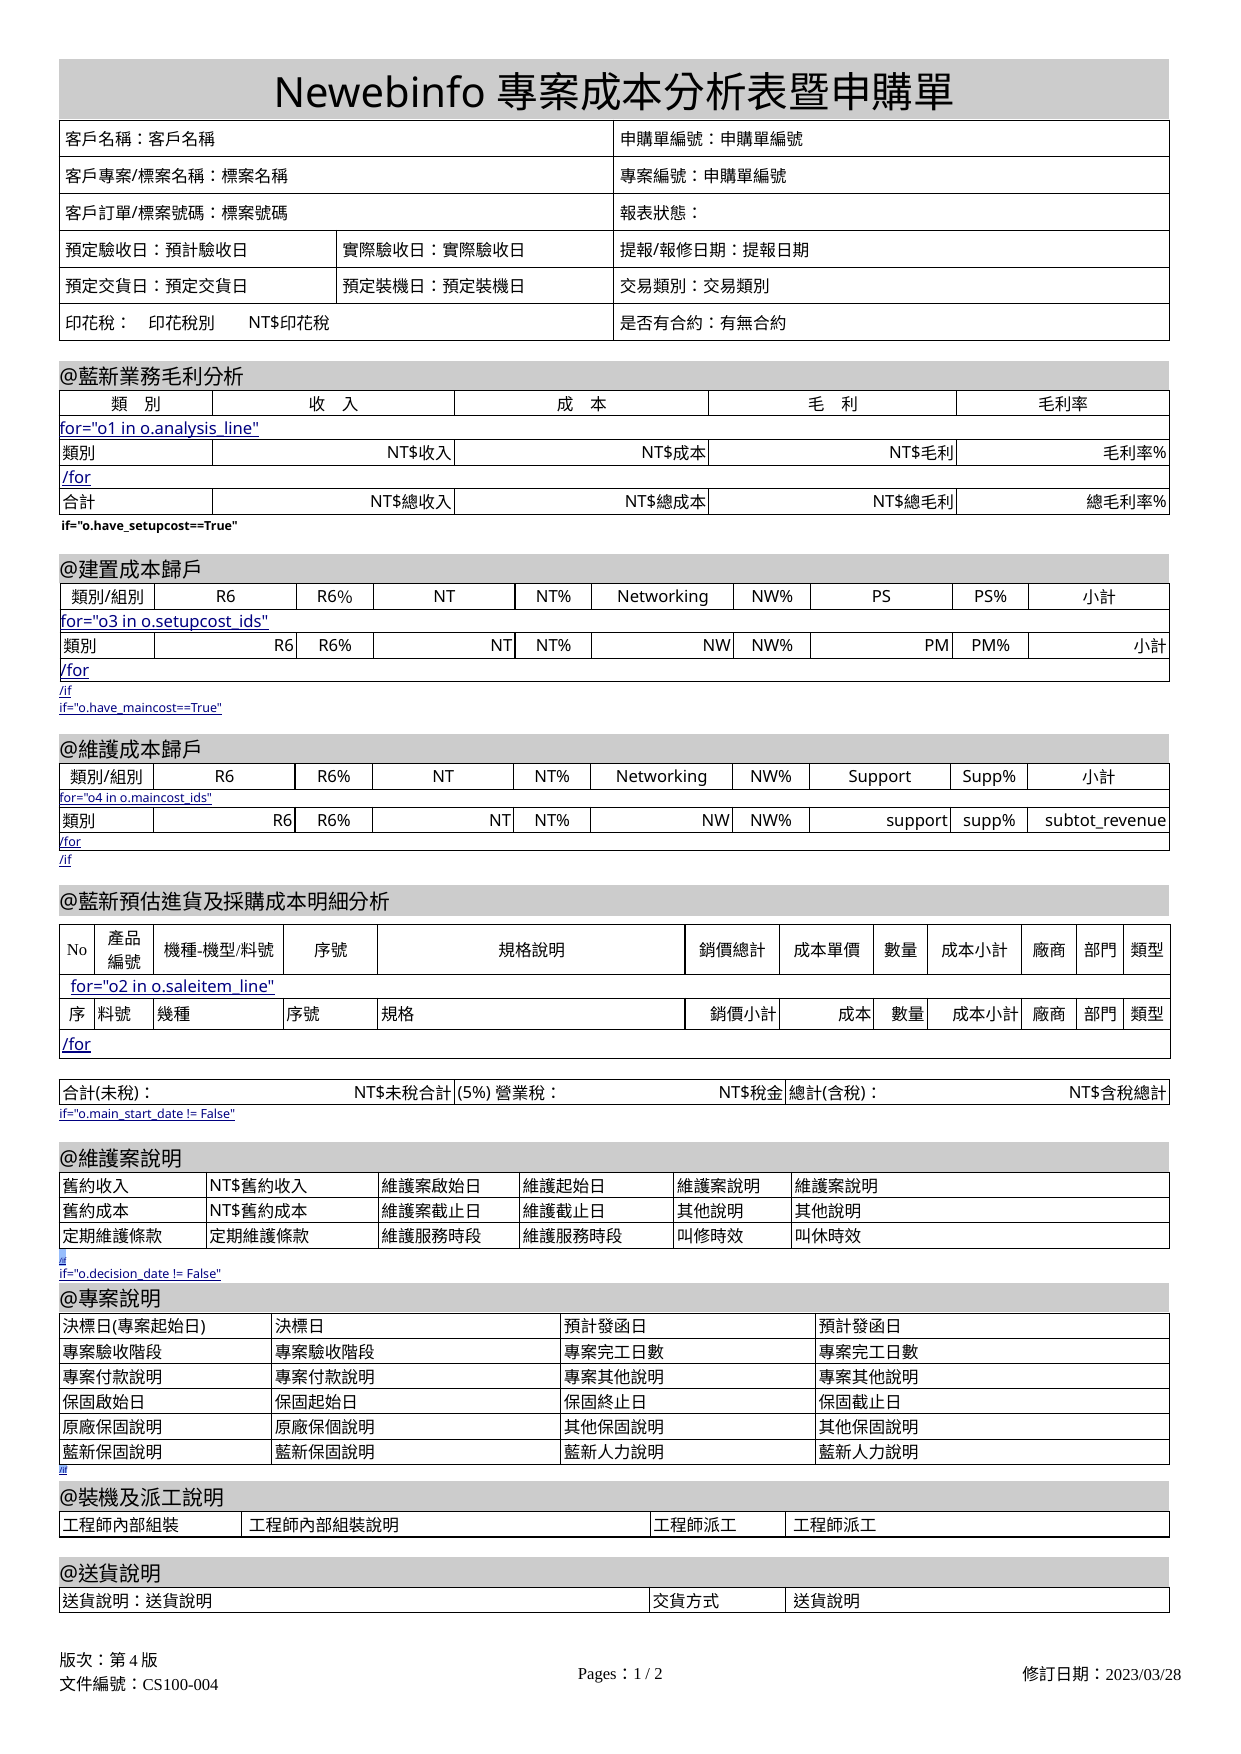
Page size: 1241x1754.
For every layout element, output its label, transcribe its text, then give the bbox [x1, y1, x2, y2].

table_cell NT$成本 [455, 440, 708, 464]
table_cell NT$總收入 [213, 489, 454, 513]
table_header 成 本 [455, 391, 708, 415]
table_header R6 [154, 764, 294, 788]
table_cell 序 [60, 999, 94, 1028]
text if="o.main_start_date != False" [59, 1105, 1181, 1122]
table_cell R6% [297, 633, 373, 657]
table_header R6％ [297, 584, 373, 608]
table_cell 成本小計 [928, 999, 1021, 1028]
table_cell 預定交貨日：預定交貨日 [60, 268, 336, 303]
table_cell 報表狀態： [614, 194, 1169, 230]
table_cell 數量 [874, 999, 927, 1028]
table_header NW% [734, 584, 810, 608]
table_cell 藍新保固說明 [60, 1440, 271, 1464]
table_cell NT$收入 [213, 440, 454, 464]
table_header 類別/組別 [61, 584, 154, 608]
table_cell 專案付款說明 [272, 1364, 560, 1388]
table_header 維護案啟始日 [379, 1173, 519, 1197]
table_cell 專案完工日數 [561, 1339, 815, 1363]
text /if [59, 1248, 1181, 1266]
table_header R6% [296, 764, 372, 788]
table_cell 專案其他說明 [816, 1364, 1169, 1388]
table_cell 銷價小計 [686, 999, 779, 1028]
table_header 收 入 [213, 391, 454, 415]
table_cell 舊約成本 [60, 1198, 206, 1222]
table_header 送貨說明 [786, 1588, 1169, 1612]
table_cell NW [591, 808, 732, 832]
table_header 成本單價 [780, 925, 873, 974]
table_header PS% [953, 584, 1028, 608]
table_cell 原廠保個說明 [272, 1414, 560, 1438]
table_header @藍新業務毛利分析 [59, 361, 1169, 390]
table_header 類別/組別 [60, 764, 153, 788]
table_cell 維護截止日 [520, 1198, 673, 1222]
table_header R6 [155, 584, 296, 608]
text if="o.have_setupcost==True" [59, 514, 1181, 534]
table_cell 預定驗收日：預計驗收日 [60, 231, 336, 267]
table_header NW% [733, 764, 809, 788]
table_cell 其他保固說明 [816, 1414, 1169, 1438]
table_cell NT$舊約成本 [207, 1198, 378, 1222]
table_cell /for [60, 1030, 1170, 1058]
table_cell NT% [514, 808, 590, 832]
table_cell supp% [951, 808, 1027, 832]
table_header 申購單編號：申購單編號 [614, 121, 1169, 156]
table_cell 印花稅： 印花稅別 NT$印花稅 [60, 304, 613, 340]
table_header 舊約收入 [60, 1173, 206, 1197]
table_cell NW% [734, 633, 810, 657]
table_header 客戶名稱：客戶名稱 [60, 121, 613, 156]
table_header 決標日 [272, 1314, 560, 1338]
table_cell 提報/報修日期：提報日期 [614, 231, 1169, 267]
table_header 工程師派工 [786, 1512, 1169, 1536]
table_cell 毛利率% [957, 440, 1169, 464]
table_cell 藍新保固說明 [272, 1440, 560, 1464]
table_cell 專案編號：申購單編號 [614, 157, 1169, 193]
table_header @裝機及派工說明 [59, 1481, 1169, 1511]
table_header @維護成本歸戶 [59, 734, 1169, 763]
table_header 序號 [284, 925, 377, 974]
table_header 維護案說明 [792, 1173, 1169, 1197]
table_cell 合計 [60, 489, 212, 513]
table_cell R6 [155, 633, 296, 657]
table_header @專案說明 [59, 1283, 1169, 1312]
table_cell 專案其他說明 [561, 1364, 815, 1388]
table_cell 專案完工日數 [816, 1339, 1169, 1363]
table_header Support [810, 764, 950, 788]
table_cell /for [60, 466, 1169, 488]
table_header 機種-機型/料號 [154, 925, 283, 974]
table_cell subtot_revenue [1028, 808, 1169, 832]
table_cell for="o3 in o.setupcost_ids" [61, 610, 1169, 632]
table_cell 客戶訂單/標案號碼：標案號碼 [60, 194, 613, 230]
table_cell 保固截止日 [816, 1389, 1169, 1413]
table_cell NW [592, 633, 733, 657]
table_header @建置成本歸戶 [59, 554, 1169, 583]
table_cell 叫休時效 [792, 1223, 1169, 1247]
table_header 總計(含稅)： [786, 1080, 897, 1104]
table_header 送貨說明：送貨說明 [60, 1588, 649, 1612]
table_cell 其他說明 [674, 1198, 791, 1222]
table_header (5%) 營業稅： [455, 1080, 579, 1104]
table_header NT [374, 584, 514, 608]
table_header 規格說明 [378, 925, 684, 974]
table_cell PM [811, 633, 952, 657]
table_header NT% [516, 584, 591, 608]
table_header 工程師內部組裝 [60, 1512, 241, 1536]
table_header 類型 [1124, 925, 1170, 974]
table_cell 料號 [95, 999, 153, 1028]
table_header 毛 利 [709, 391, 956, 415]
text @藍新預估進貨及採購成本明細分析 [59, 885, 1169, 916]
table_cell for="o2 in o.saleitem_line" [60, 975, 1170, 997]
table_header @維護案說明 [59, 1142, 1169, 1172]
table_header NT$稅金 [579, 1080, 785, 1104]
table_cell for="o1 in o.analysis_line" [60, 416, 1169, 439]
table_cell NT$毛利 [709, 440, 956, 464]
table_cell R6 [154, 808, 294, 832]
table_cell 維護案截止日 [379, 1198, 519, 1222]
table_cell NT$總成本 [455, 489, 708, 513]
table_header Newebinfo 專案成本分析表暨申購單 [59, 59, 1169, 119]
table_cell /for [60, 833, 1169, 850]
table_header 預計發函日 [816, 1314, 1169, 1338]
table_cell 小計 [1029, 633, 1169, 657]
table_cell /for [61, 659, 1169, 681]
table_cell 定期維護條款 [60, 1223, 206, 1247]
table_header 決標日(專案起始日) [60, 1314, 271, 1338]
table_cell 幾種 [154, 999, 283, 1028]
table_header 銷價總計 [686, 925, 779, 974]
table_cell NT% [516, 633, 591, 657]
table_header 維護起始日 [520, 1173, 673, 1197]
table_header Supp% [951, 764, 1027, 788]
table_cell 保固起始日 [272, 1389, 560, 1413]
table_cell NT [374, 633, 514, 657]
table_cell 維護服務時段 [379, 1223, 519, 1247]
table_header No [60, 925, 94, 974]
table_header 成本小計 [928, 925, 1021, 974]
table_cell 專案驗收階段 [60, 1339, 271, 1363]
table_cell 成本 [780, 999, 873, 1028]
table_cell 專案驗收階段 [272, 1339, 560, 1363]
table_header 工程師派工 [651, 1512, 785, 1536]
table_header 小計 [1029, 584, 1169, 608]
table_cell 其他保固說明 [561, 1414, 815, 1438]
table_header 部門 [1077, 925, 1123, 974]
table_header NT$未稅合計 [177, 1080, 454, 1104]
text /if [59, 1465, 1181, 1473]
table_header 小計 [1028, 764, 1169, 788]
table_cell 類別 [60, 808, 153, 832]
table_cell 藍新人力說明 [816, 1440, 1169, 1464]
table_cell 總毛利率% [957, 489, 1169, 513]
table_cell 原廠保固說明 [60, 1414, 271, 1438]
table_header 交貨方式 [650, 1588, 785, 1612]
table_header NT% [514, 764, 590, 788]
table_cell 叫修時效 [674, 1223, 791, 1247]
table_cell 規格 [378, 999, 684, 1028]
table_header 工程師內部組裝說明 [242, 1512, 650, 1536]
table_cell PM% [953, 633, 1028, 657]
table_cell 類別 [61, 633, 154, 657]
table_cell 類別 [60, 440, 212, 464]
table_cell 定期維護條款 [207, 1223, 378, 1247]
table_header 廠商 [1022, 925, 1076, 974]
table_cell 維護服務時段 [520, 1223, 673, 1247]
table_header 毛利率 [957, 391, 1169, 415]
table_header 類 別 [60, 391, 212, 415]
table_cell 實際驗收日：實際驗收日 [337, 231, 613, 267]
table_header 產品編號 [95, 925, 153, 974]
table_header PS [811, 584, 952, 608]
table_cell 專案付款說明 [60, 1364, 271, 1388]
table_cell 藍新人力說明 [561, 1440, 815, 1464]
table_cell support [810, 808, 950, 832]
table_header 數量 [874, 925, 927, 974]
text /if [59, 682, 1181, 699]
table_cell 序號 [284, 999, 377, 1028]
table_header NT [373, 764, 513, 788]
table_header NT$舊約收入 [207, 1173, 378, 1197]
table_cell 部門 [1077, 999, 1123, 1028]
table_cell 保固終止日 [561, 1389, 815, 1413]
table_cell 類型 [1124, 999, 1170, 1028]
table_cell 是否有合約：有無合約 [614, 304, 1169, 340]
table_cell 客戶專案/標案名稱：標案名稱 [60, 157, 613, 193]
table_header Networking [592, 584, 733, 608]
table_cell 保固啟始日 [60, 1389, 271, 1413]
table_cell R6% [296, 808, 372, 832]
table_header 預計發函日 [561, 1314, 815, 1338]
table_cell NT [373, 808, 513, 832]
table_cell 廠商 [1022, 999, 1076, 1028]
table_cell 交易類別：交易類別 [614, 268, 1169, 303]
table_cell 其他說明 [792, 1198, 1169, 1222]
table_cell NT$總毛利 [709, 489, 956, 513]
table_header @送貨說明 [59, 1557, 1169, 1587]
table_header NT$含稅總計 [898, 1080, 1169, 1104]
table_header 維護案說明 [674, 1173, 791, 1197]
text /if [59, 851, 1181, 868]
table_cell 預定裝機日：預定裝機日 [337, 268, 613, 303]
table_cell NW% [733, 808, 809, 832]
table_header Networking [591, 764, 732, 788]
table_cell for="o4 in o.maincost_ids" [60, 790, 1169, 807]
table_header 合計(未稅)： [60, 1080, 177, 1104]
text if="o.have_maincost==True" [59, 699, 1181, 716]
text if="o.decision_date != False" [59, 1266, 1181, 1283]
